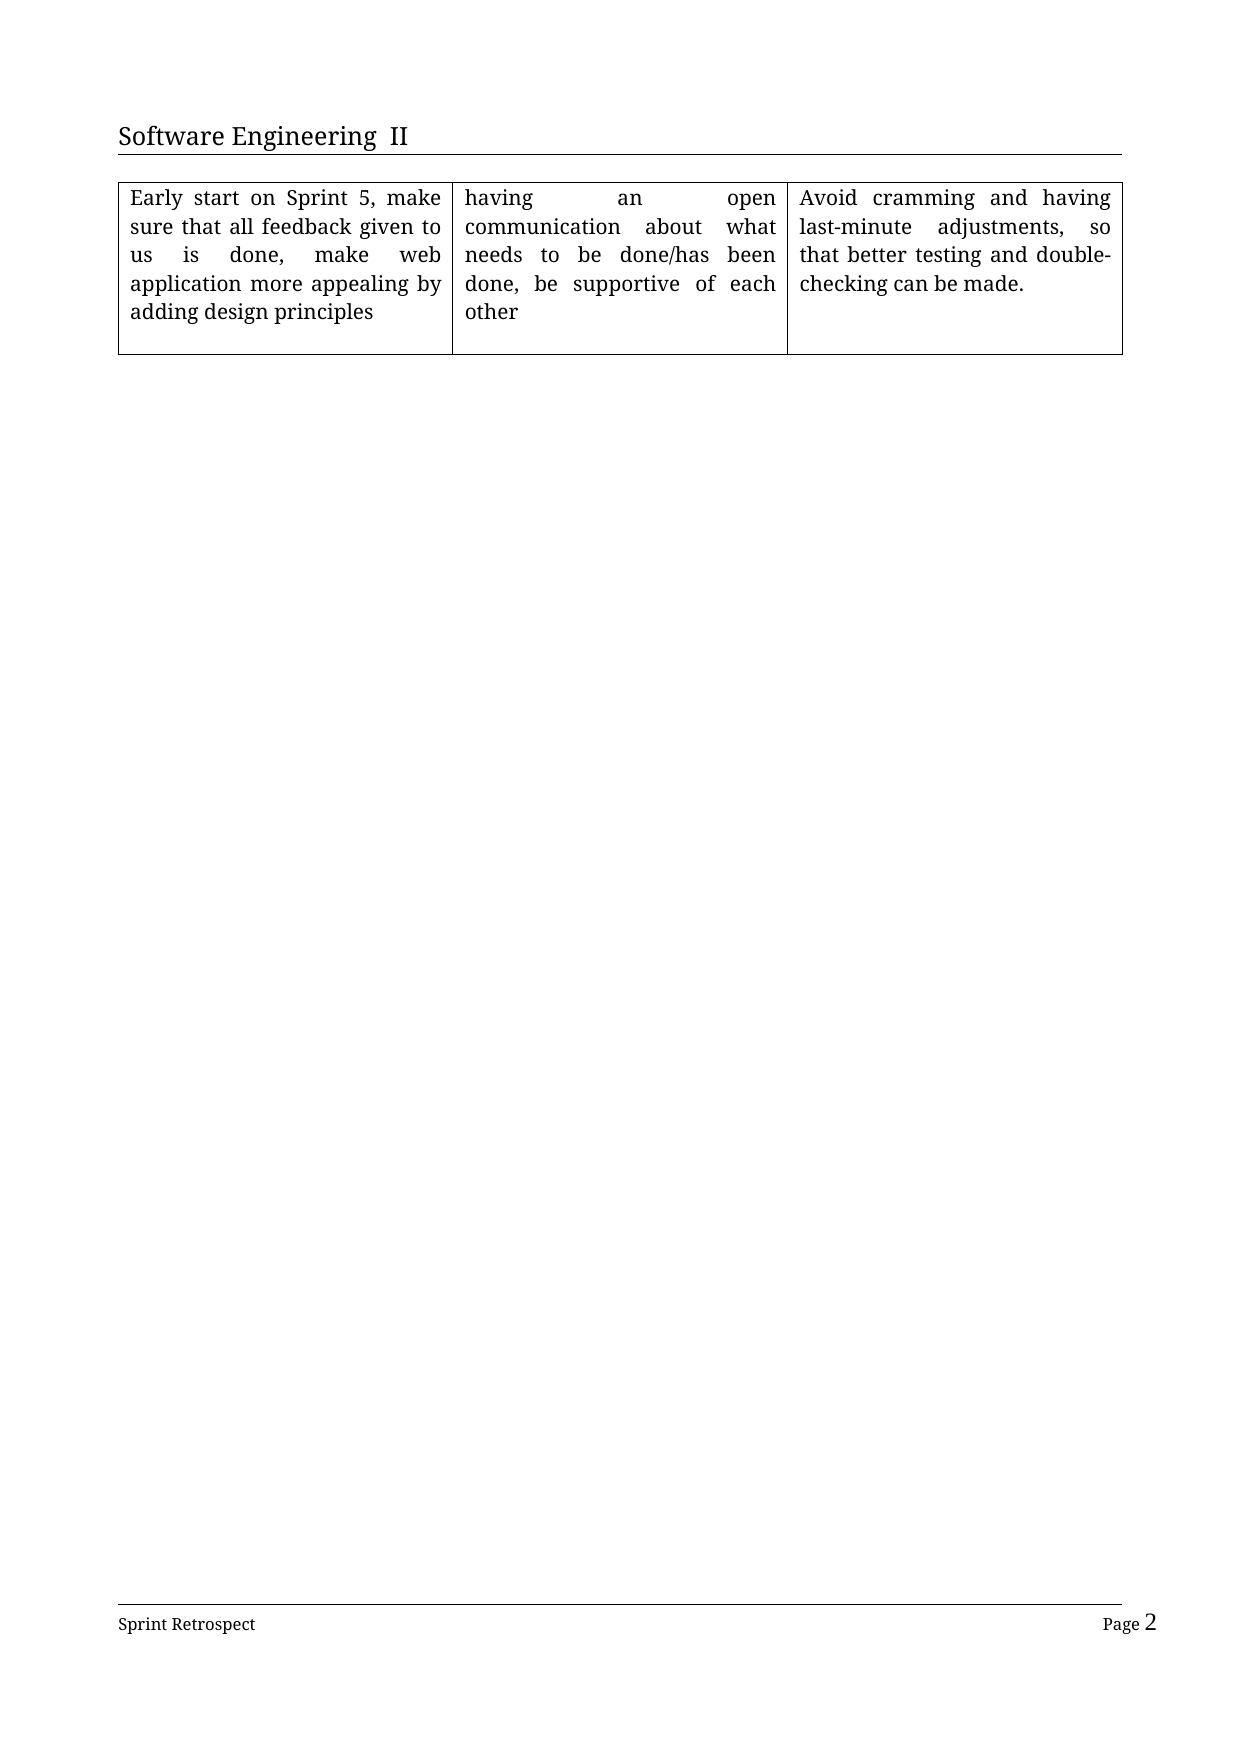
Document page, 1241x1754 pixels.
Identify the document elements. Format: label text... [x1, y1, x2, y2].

table_header having an open communication about what needs to be done/has been done, be supportive of each other [453, 183, 787, 354]
table_header Avoid cramming and having last-minute adjustments, so that better testing and double-checking can be made. [788, 183, 1122, 354]
table_header Early start on Sprint 5, make sure that all feedback given to us is done, make web application more appealing by adding design principles [119, 183, 452, 354]
